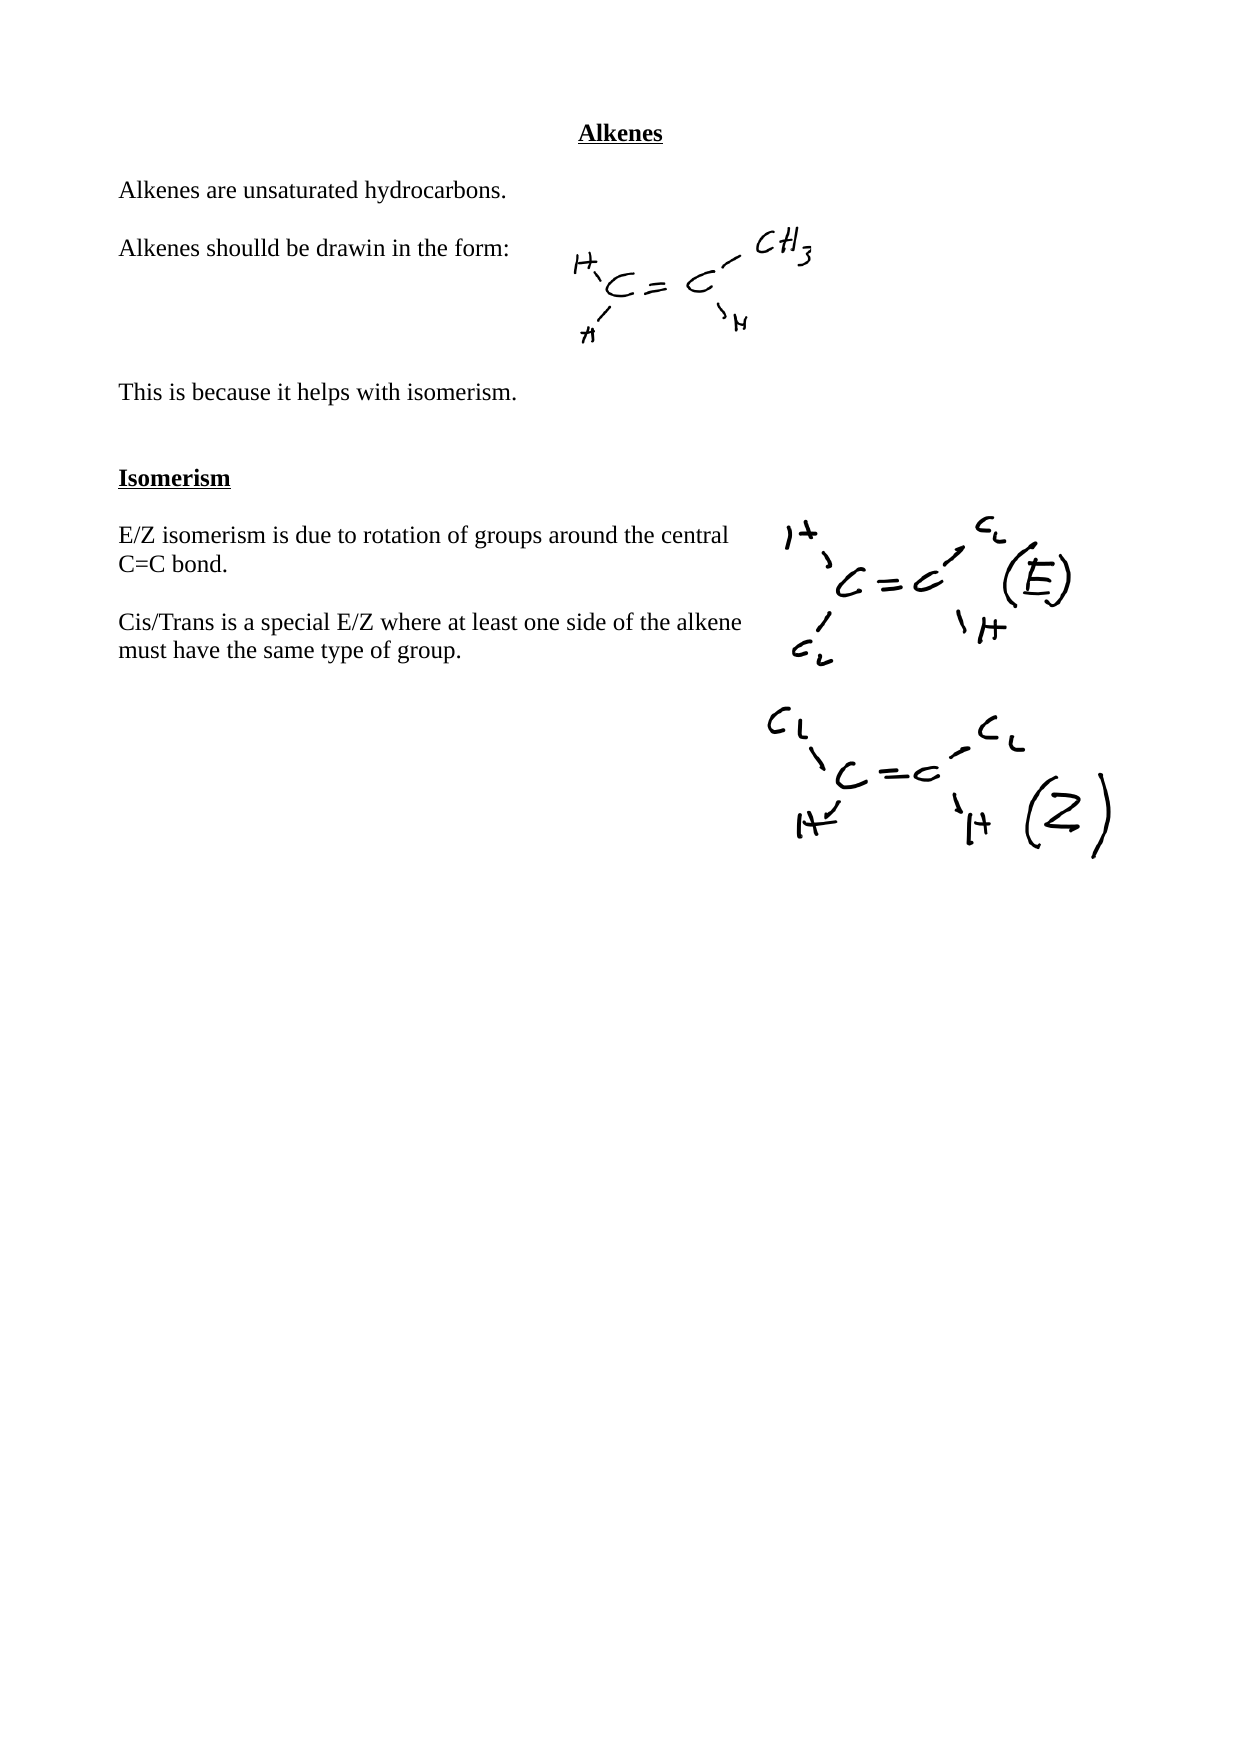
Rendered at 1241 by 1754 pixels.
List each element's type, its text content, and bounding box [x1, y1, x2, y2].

text E/Z isomerism is due to rotation of groups around the central C=C bond. [118, 521, 760, 578]
text [812, 233, 1122, 262]
picture [760, 506, 1124, 866]
text Isomerism [118, 463, 1122, 492]
text Alkenes [118, 118, 1122, 147]
text Cis/Trans is a special E/Z where at least one side of the alkene must have the same type of group. [118, 607, 760, 664]
text Alkenes shoulld be drawin in the form: [118, 233, 547, 262]
text Alkenes are unsaturated hydrocarbons. [118, 176, 1122, 204]
text This is because it helps with isomerism. [118, 377, 1122, 406]
picture [547, 210, 812, 349]
